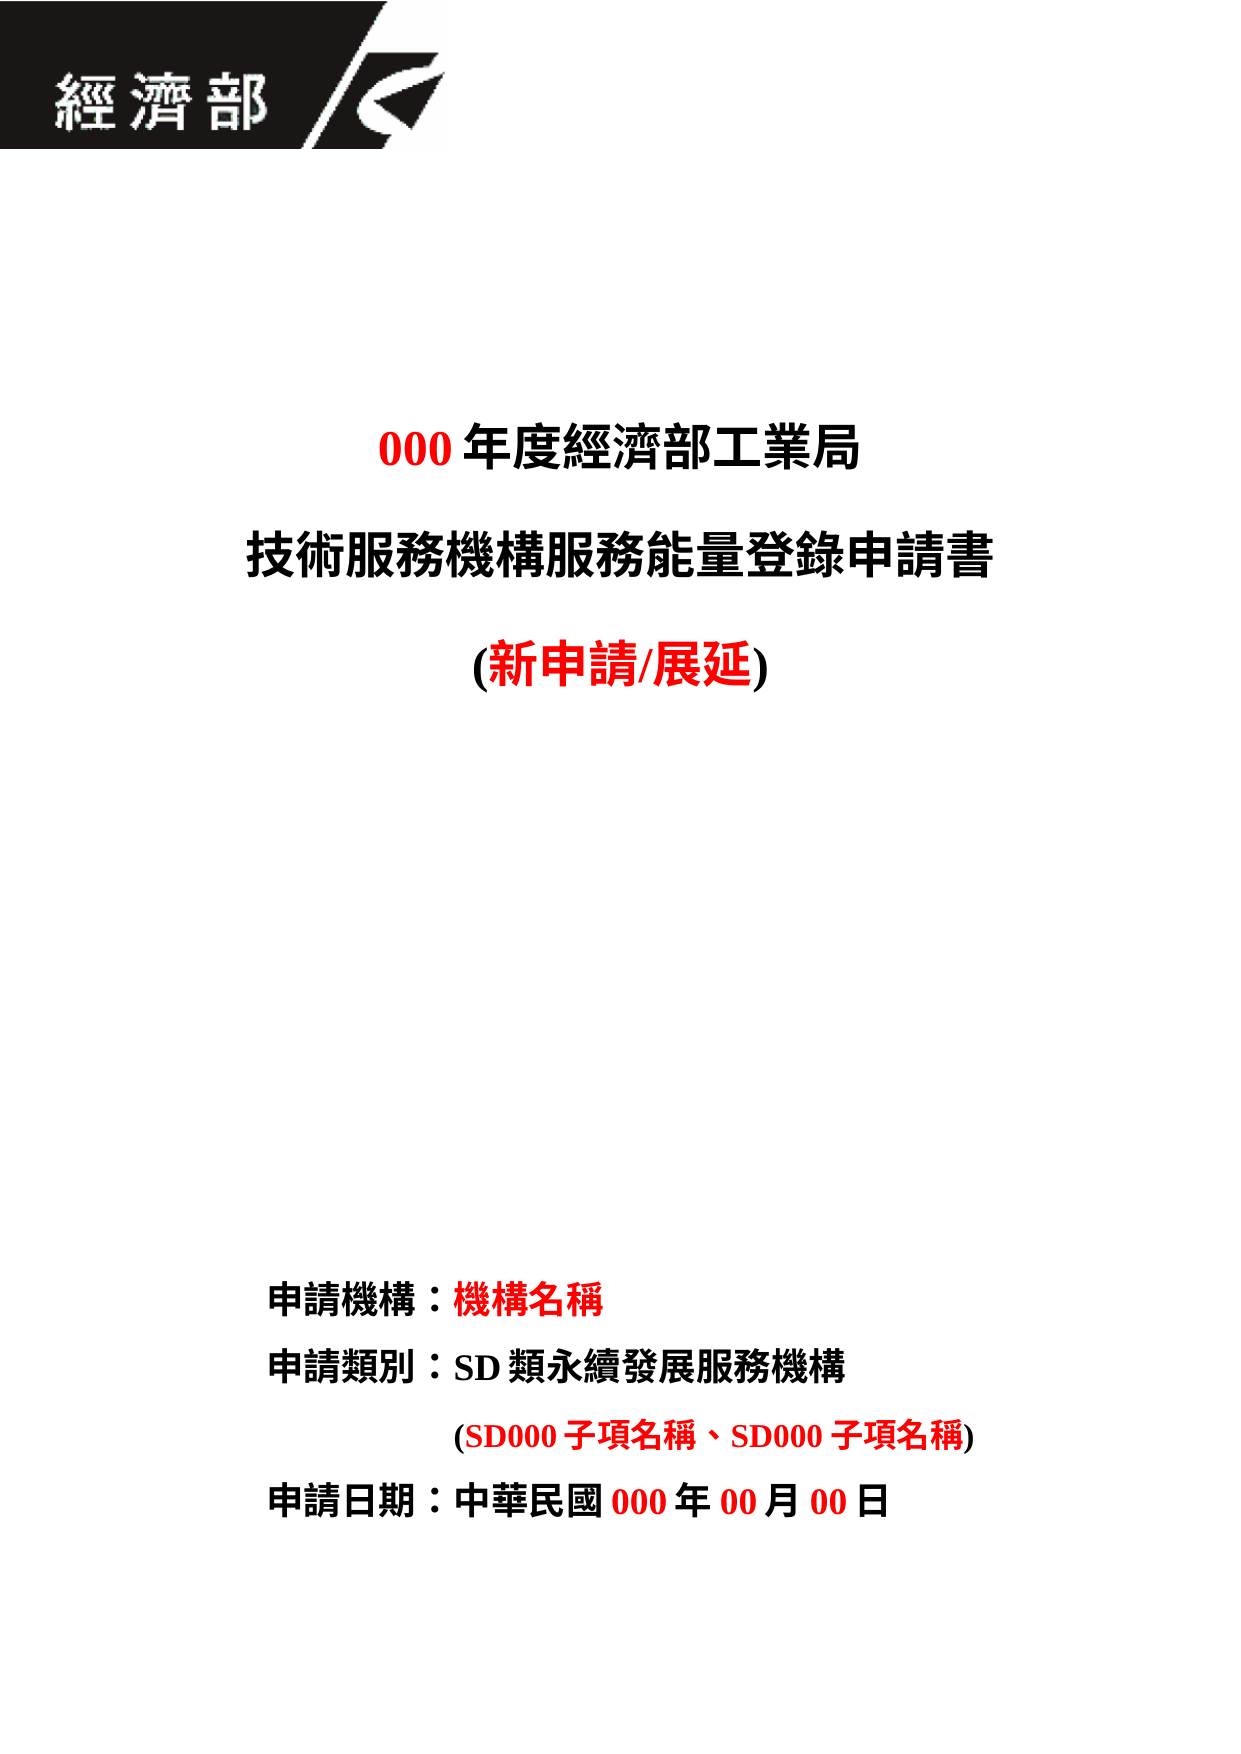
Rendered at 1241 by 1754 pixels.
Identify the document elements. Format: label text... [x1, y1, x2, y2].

text (SD000子項名稱、SD000子項名稱) [266, 1404, 1122, 1458]
text (新申請/展延) [118, 624, 1122, 697]
text 技術服務機構服務能量登錄申請書 [118, 516, 1122, 588]
text 000年度經濟部工業局 [118, 407, 1122, 479]
text 申請機構：機構名稱 [266, 1270, 1122, 1324]
text 申請日期：中華民國000年00月00日 [266, 1471, 1122, 1525]
text 申請類別：SD類永續發展服務機構 [266, 1337, 1122, 1391]
